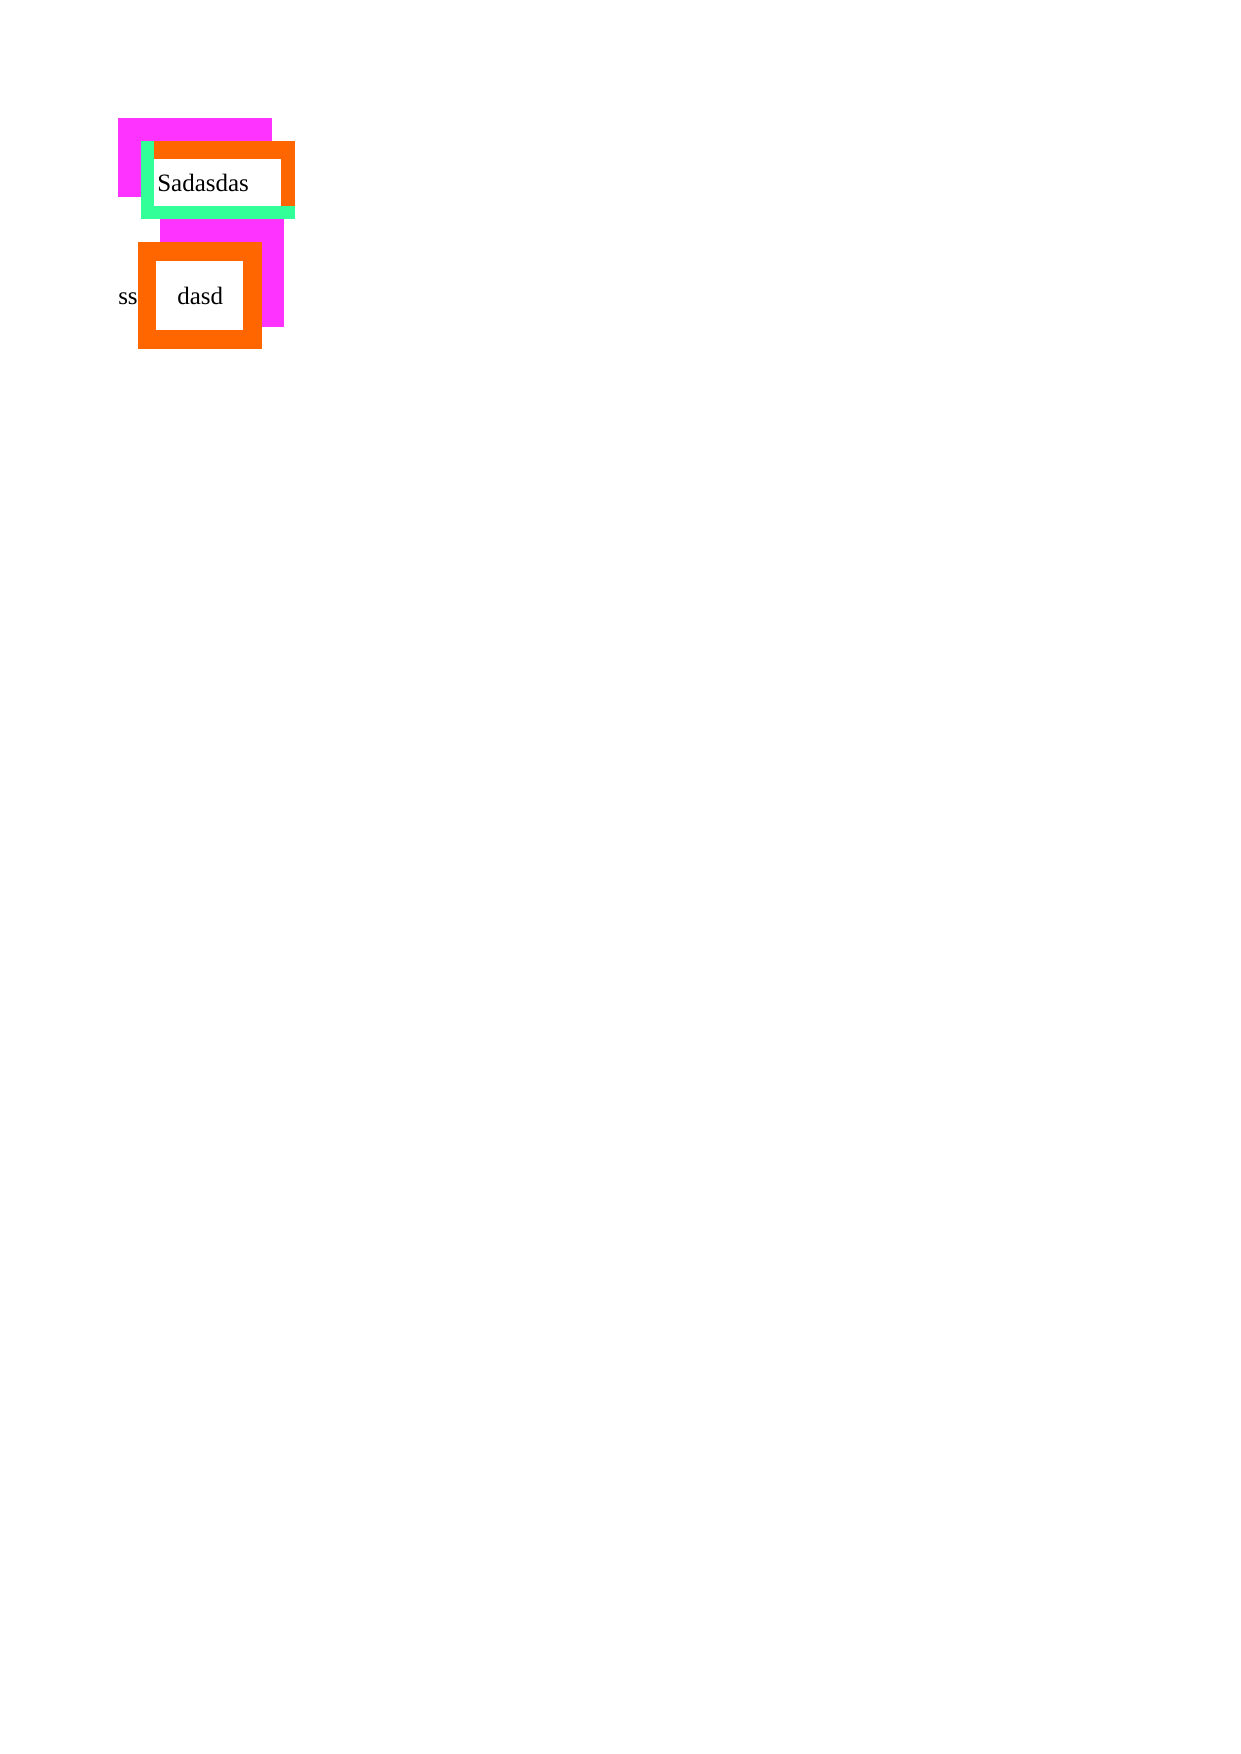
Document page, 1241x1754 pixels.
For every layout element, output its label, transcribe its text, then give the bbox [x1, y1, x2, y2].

text Sadasdas [154, 159, 281, 206]
text [118, 197, 141, 219]
text [262, 219, 1122, 349]
text ss [118, 219, 160, 349]
text dasd [156, 261, 243, 330]
text [272, 118, 1122, 219]
